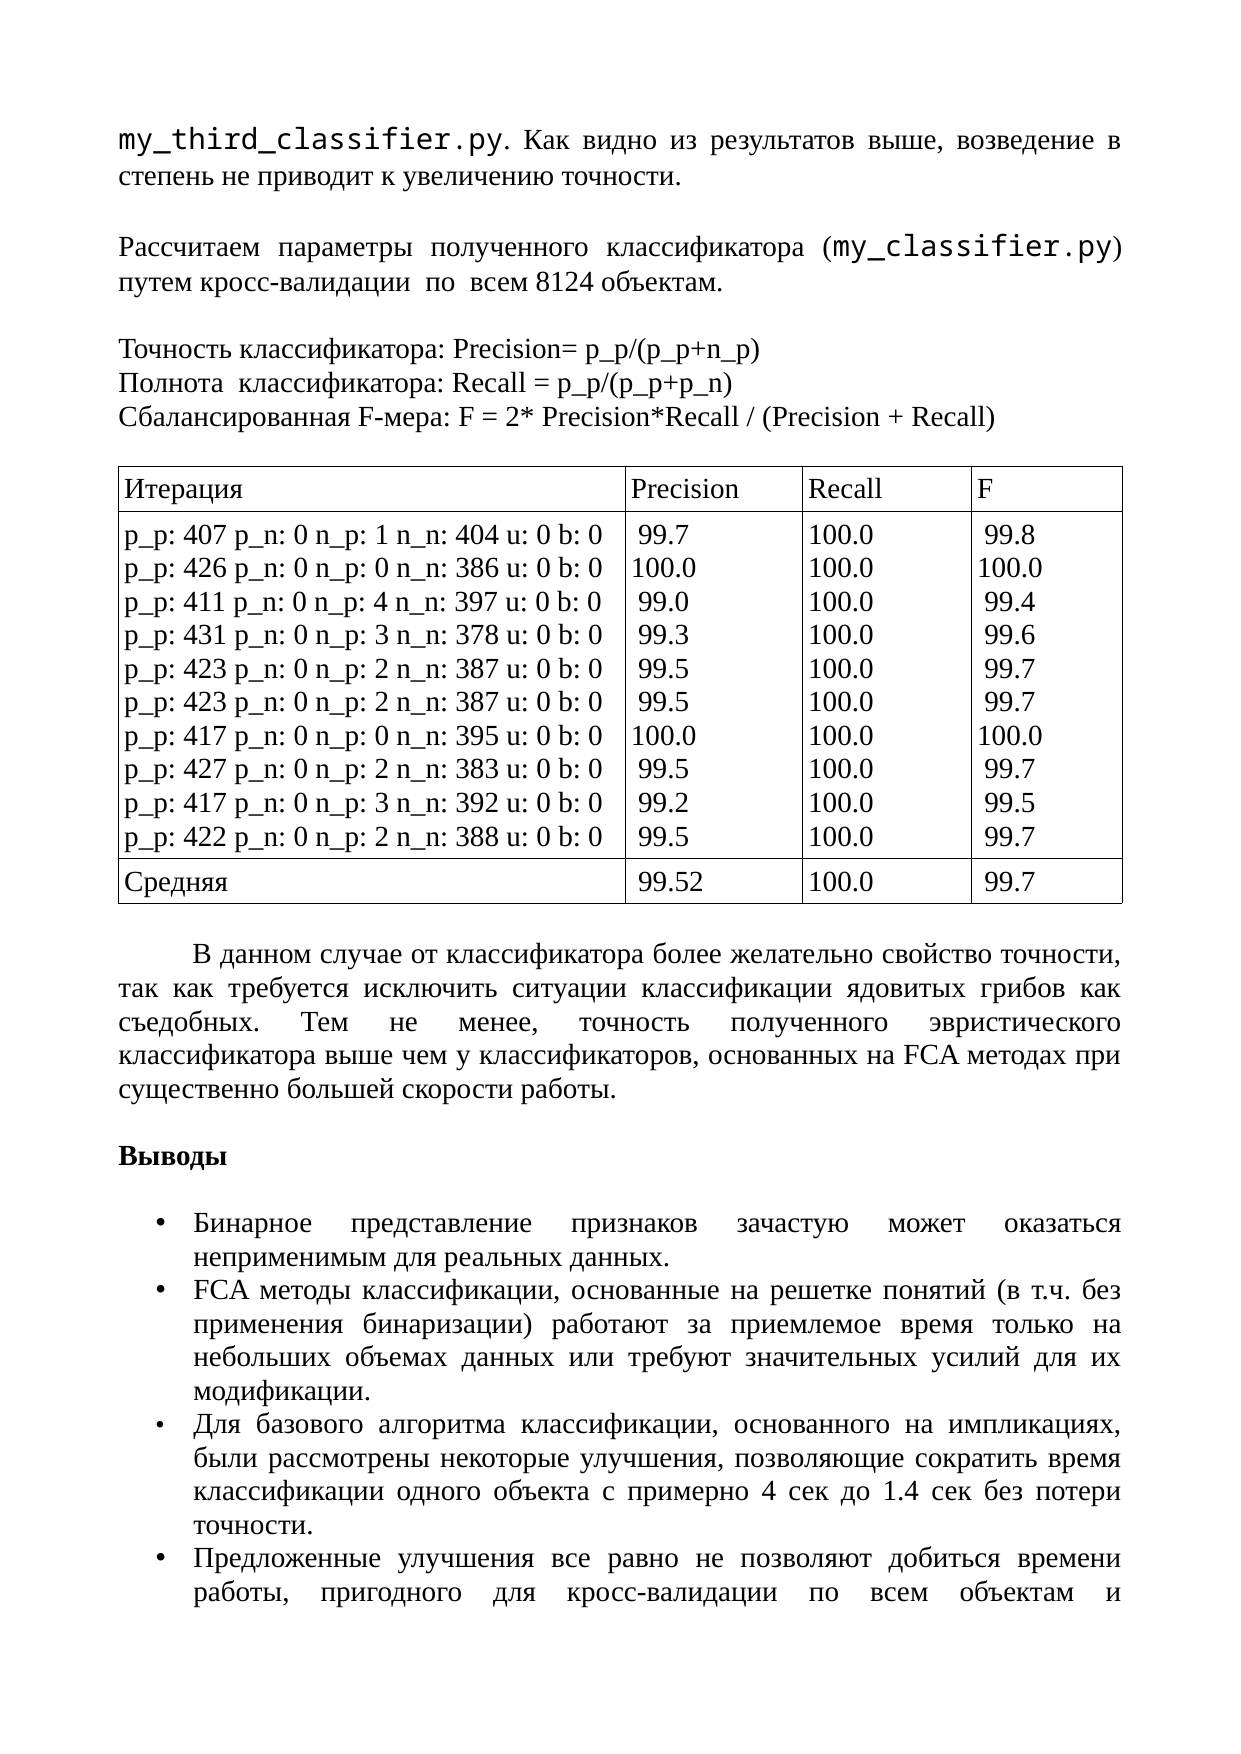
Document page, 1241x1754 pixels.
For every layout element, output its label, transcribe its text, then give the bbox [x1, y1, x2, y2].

table_cell 100.0 100.0 100.0 100.0 100.0 100.0 100.0 100.0 100.0 100.0 [803, 512, 971, 858]
text Рассчитаем параметры полученного классификатора (my_classifier.py) путем кросс-валидации по всем 8124 объектам. [118, 225, 1122, 298]
list FCA методы классификации, основанные на решетке понятий (в т.ч. без применения бинаризации) работают за приемлемое время только на небольших объемах данных или требуют значительных усилий для их модификации. [156, 1272, 1122, 1406]
table_header F [972, 467, 1122, 511]
table_cell 99.52 [626, 859, 802, 903]
table_cell 100.0 [803, 859, 971, 903]
text Сбалансированная F-мера: F = 2* Precision*Recall / (Precision + Recall) [118, 399, 1122, 432]
list Бинарное представление признаков зачастую может оказаться неприменимым для реальных данных. [156, 1205, 1122, 1272]
text Выводы [118, 1138, 1122, 1171]
text В данном случае от классификатора более желательно свойство точности, так как требуется исключить ситуации классификации ядовитых грибов как съедобных. Тем не менее, точность полученного эвристического классификатора выше чем у классификаторов, основанных на FCA методах при существенно большей скорости работы. [118, 937, 1122, 1104]
list Предложенные улучшения все равно не позволяют добиться времени работы, пригодного для кросс-валидации по всем объектам и [156, 1541, 1122, 1608]
list Для базового алгоритма классификации, основанного на импликациях, были рассмотрены некоторые улучшения, позволяющие сократить время классификации одного объекта с примерно 4 сек до 1.4 сек без потери точности. [156, 1406, 1122, 1541]
table_cell 99.7 100.0 99.0 99.3 99.5 99.5 100.0 99.5 99.2 99.5 [626, 512, 802, 858]
table_header Итерация [119, 467, 625, 511]
table_cell 99.7 [972, 859, 1122, 903]
table_cell p_p: 407 p_n: 0 n_p: 1 n_n: 404 u: 0 b: 0 p_p: 426 p_n: 0 n_p: 0 n_n: 386 u: 0 b: 0 p_p: 411 p_n: 0 n_p: 4 n_n: 397 u: 0 b: 0 p_p: 431 p_n: 0 n_p: 3 n_n: 378 u: 0 b: 0 p_p: 423 p_n: 0 n_p: 2 n_n: 387 u: 0 b: 0 p_p: 423 p_n: 0 n_p: 2 n_n: 387 u: 0 b: 0 p_p: 417 p_n: 0 n_p: 0 n_n: 395 u: 0 b: 0 p_p: 427 p_n: 0 n_p: 2 n_n: 383 u: 0 b: 0 p_p: 417 p_n: 0 n_p: 3 n_n: 392 u: 0 b: 0 p_p: 422 p_n: 0 n_p: 2 n_n: 388 u: 0 b: 0 [119, 512, 625, 858]
text Полнота классификатора: Recall = p_p/(p_p+p_n) [118, 365, 1122, 399]
table_cell 99.8 100.0 99.4 99.6 99.7 99.7 100.0 99.7 99.5 99.7 [972, 512, 1122, 858]
text Точность классификатора: Precision= p_p/(p_p+n_p) [118, 332, 1122, 365]
table_header Recall [803, 467, 971, 511]
table_cell Средняя [119, 859, 625, 903]
table_header Precision [626, 467, 802, 511]
text my_third_classifier.py. Как видно из результатов выше, возведение в степень не приводит к увеличению точности. [118, 118, 1122, 191]
